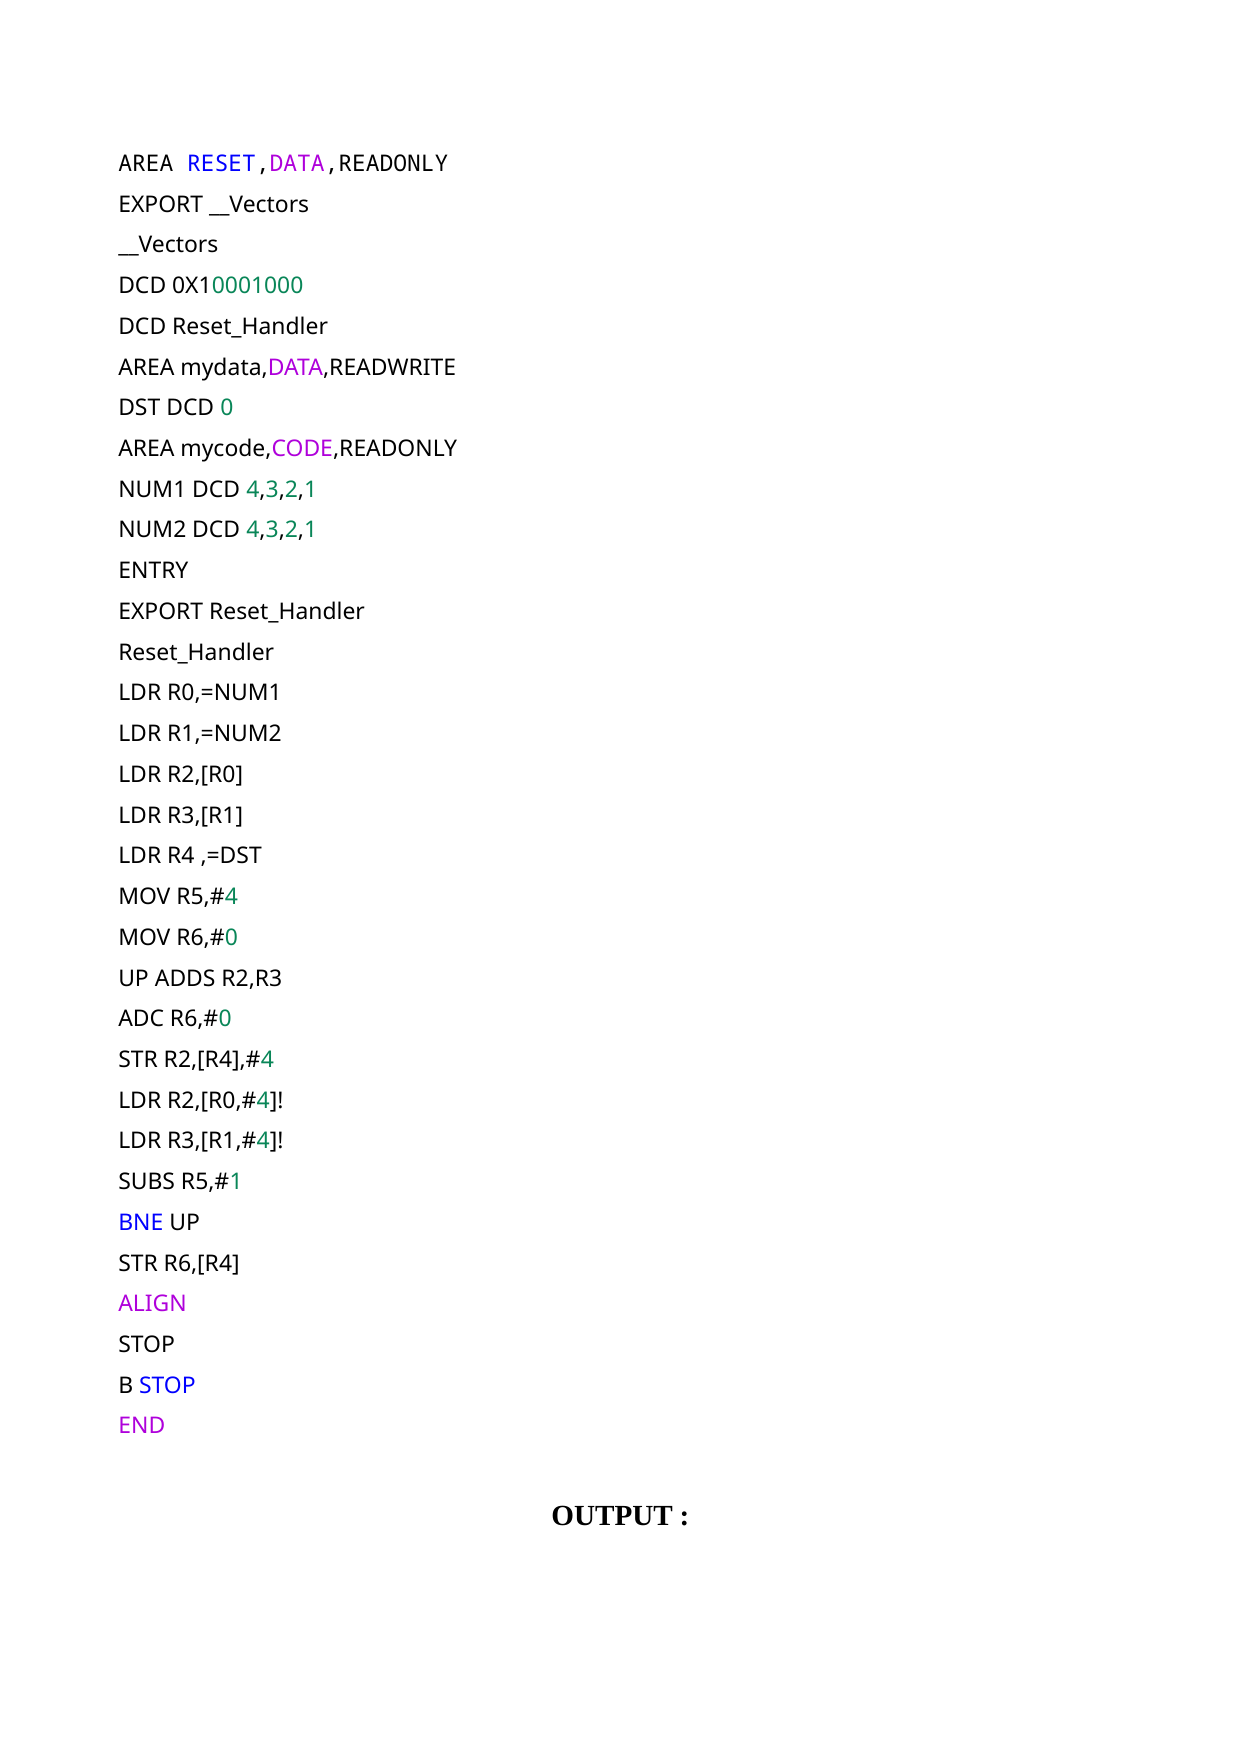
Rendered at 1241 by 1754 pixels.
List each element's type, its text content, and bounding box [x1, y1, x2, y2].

text NUM2 DCD 4,3,2,1 [118, 504, 1122, 545]
text DCD Reset_Handler [118, 300, 1122, 341]
text AREA mydata,DATA,READWRITE [118, 341, 1122, 382]
text LDR R2,[R0,#4]! [118, 1074, 1122, 1115]
text Reset_Handler [118, 626, 1122, 667]
text NUM1 DCD 4,3,2,1 [118, 463, 1122, 504]
text MOV R5,#4 [118, 871, 1122, 911]
text __Vectors [118, 219, 1122, 259]
text STOP [118, 1318, 1122, 1359]
text ALIGN [118, 1278, 1122, 1318]
text B STOP [118, 1359, 1122, 1400]
text OUTPUT : [118, 1498, 1122, 1532]
text DCD 0X10001000 [118, 259, 1122, 300]
text AREA mycode,CODE,READONLY [118, 422, 1122, 463]
text LDR R0,=NUM1 [118, 667, 1122, 708]
text LDR R1,=NUM2 [118, 708, 1122, 748]
text EXPORT __Vectors [118, 178, 1122, 219]
text LDR R3,[R1] [118, 789, 1122, 830]
text END [118, 1400, 1122, 1441]
text STR R2,[R4],#4 [118, 1033, 1122, 1074]
text UP ADDS R2,R3 [118, 952, 1122, 993]
text DST DCD 0 [118, 382, 1122, 422]
text LDR R4 ,=DST [118, 830, 1122, 871]
text LDR R3,[R1,#4]! [118, 1115, 1122, 1156]
text ADC R6,#0 [118, 993, 1122, 1033]
text BNE UP [118, 1196, 1122, 1237]
text LDR R2,[R0] [118, 748, 1122, 789]
text STR R6,[R4] [118, 1237, 1122, 1278]
text ENTRY [118, 545, 1122, 585]
text SUBS R5,#1 [118, 1156, 1122, 1196]
text MOV R6,#0 [118, 911, 1122, 952]
text AREA RESET,DATA,READONLY [118, 147, 1122, 178]
text EXPORT Reset_Handler [118, 585, 1122, 626]
